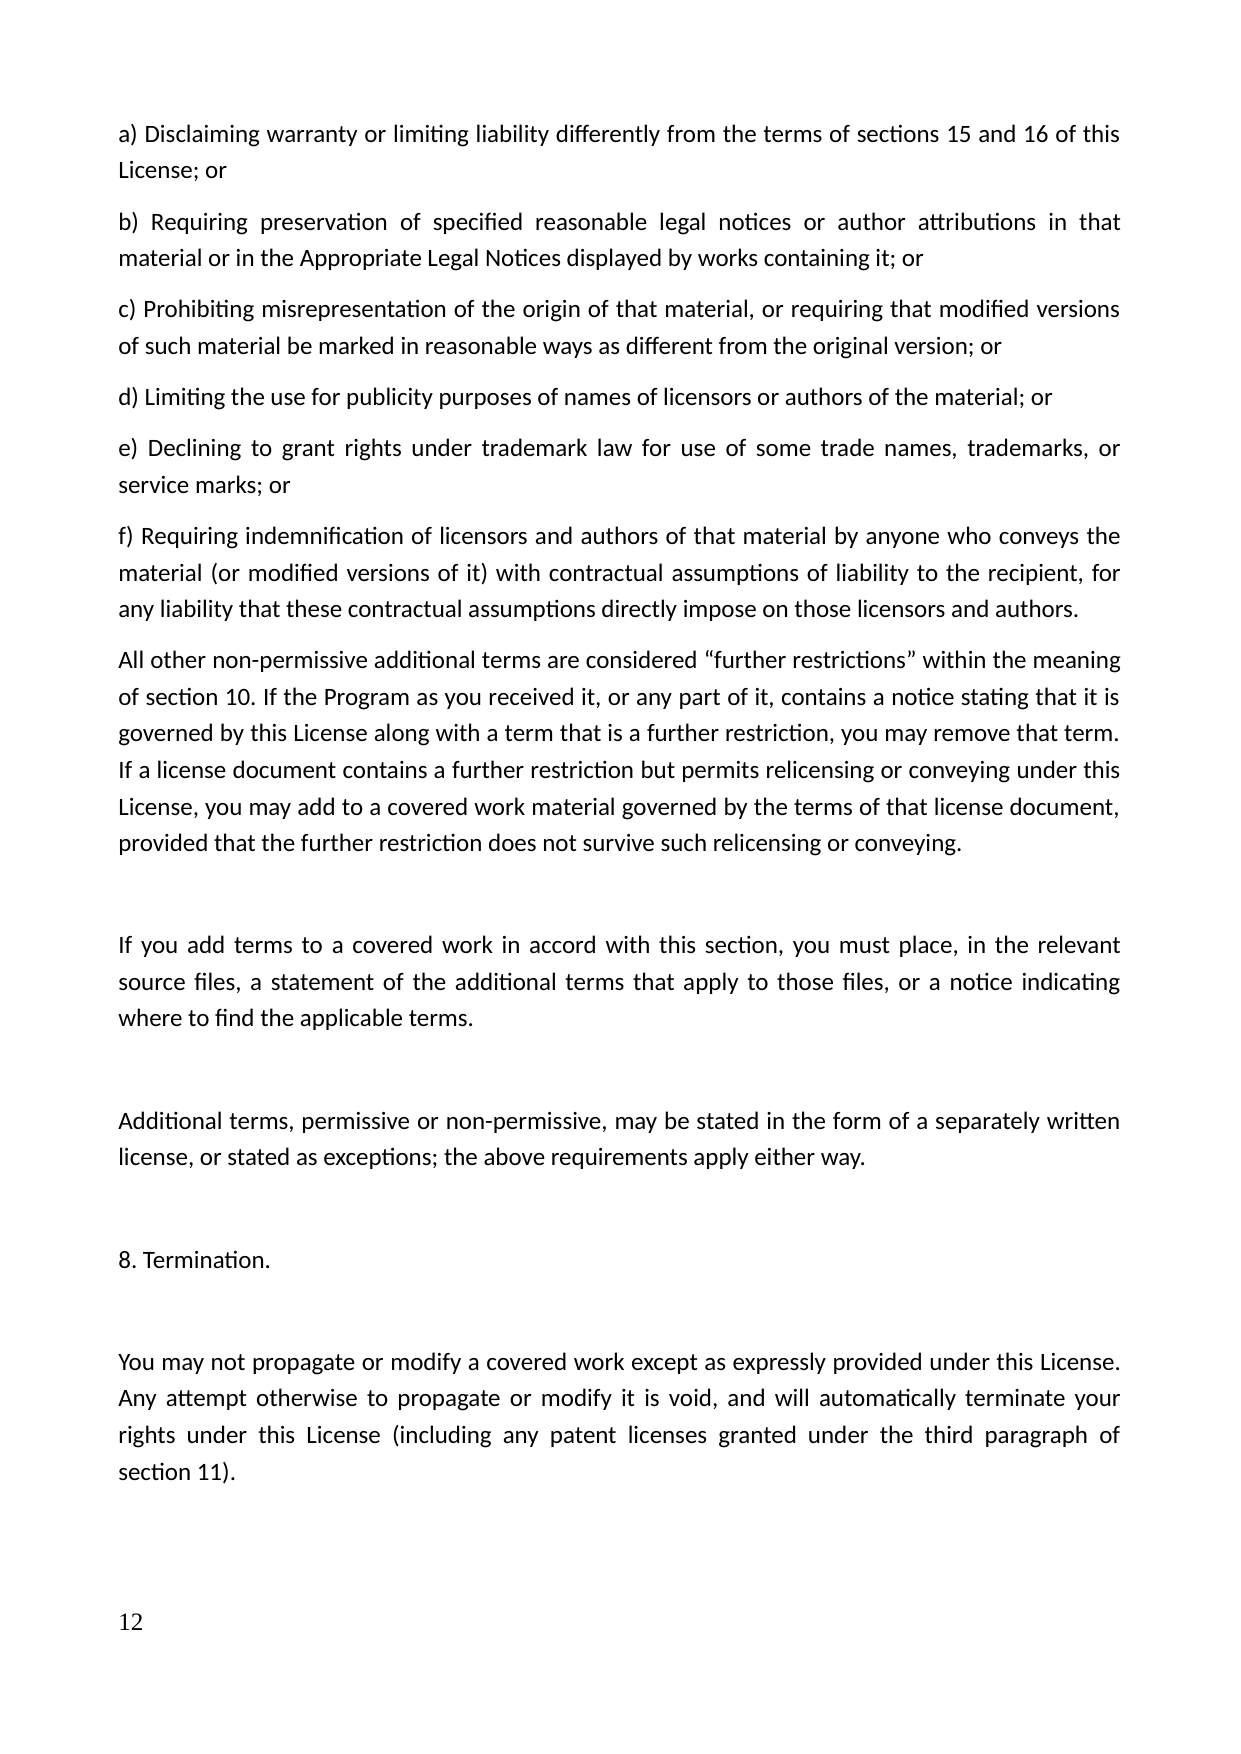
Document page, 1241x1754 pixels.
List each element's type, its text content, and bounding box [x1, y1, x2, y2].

text You may not propagate or modify a covered work except as expressly provided under this License. Any attempt otherwise to propagate or modify it is void, and will automatically terminate your rights under this License (including any patent licenses granted under the third paragraph of section 11). [118, 1346, 1122, 1486]
text If you add terms to a covered work in accord with this section, you must place, in the relevant source files, a statement of the additional terms that apply to those files, or a notice indicating where to find the applicable terms. [118, 929, 1122, 1033]
text d) Limiting the use for publicity purposes of names of licensors or authors of the material; or [118, 381, 1122, 412]
text 8. Termination. [118, 1244, 1122, 1274]
text f) Requiring indemnification of licensors and authors of that material by anyone who conveys the material (or modified versions of it) with contractual assumptions of liability to the recipient, for any liability that these contractual assumptions directly impose on those licensors and authors. [118, 520, 1122, 624]
text All other non-permissive additional terms are considered “further restrictions” within the meaning of section 10. If the Program as you received it, or any part of it, contains a notice stating that it is governed by this License along with a term that is a further restriction, you may remove that term. If a license document contains a further restriction but permits relicensing or conveying under this License, you may add to a covered work material governed by the terms of that license document, provided that the further restriction does not survive such relicensing or conveying. [118, 644, 1122, 858]
text c) Prohibiting misrepresentation of the origin of that material, or requiring that modified versions of such material be marked in reasonable ways as different from the original version; or [118, 293, 1122, 361]
text a) Disclaiming warranty or limiting liability differently from the terms of sections 15 and 16 of this License; or [118, 118, 1122, 185]
text e) Declining to grant rights under trademark law for use of some trade names, trademarks, or service marks; or [118, 432, 1122, 499]
text Additional terms, permissive or non-permissive, may be stated in the form of a separately written license, or stated as exceptions; the above requirements apply either way. [118, 1105, 1122, 1172]
text b) Requiring preservation of specified reasonable legal notices or author attributions in that material or in the Appropriate Legal Notices displayed by works containing it; or [118, 206, 1122, 273]
